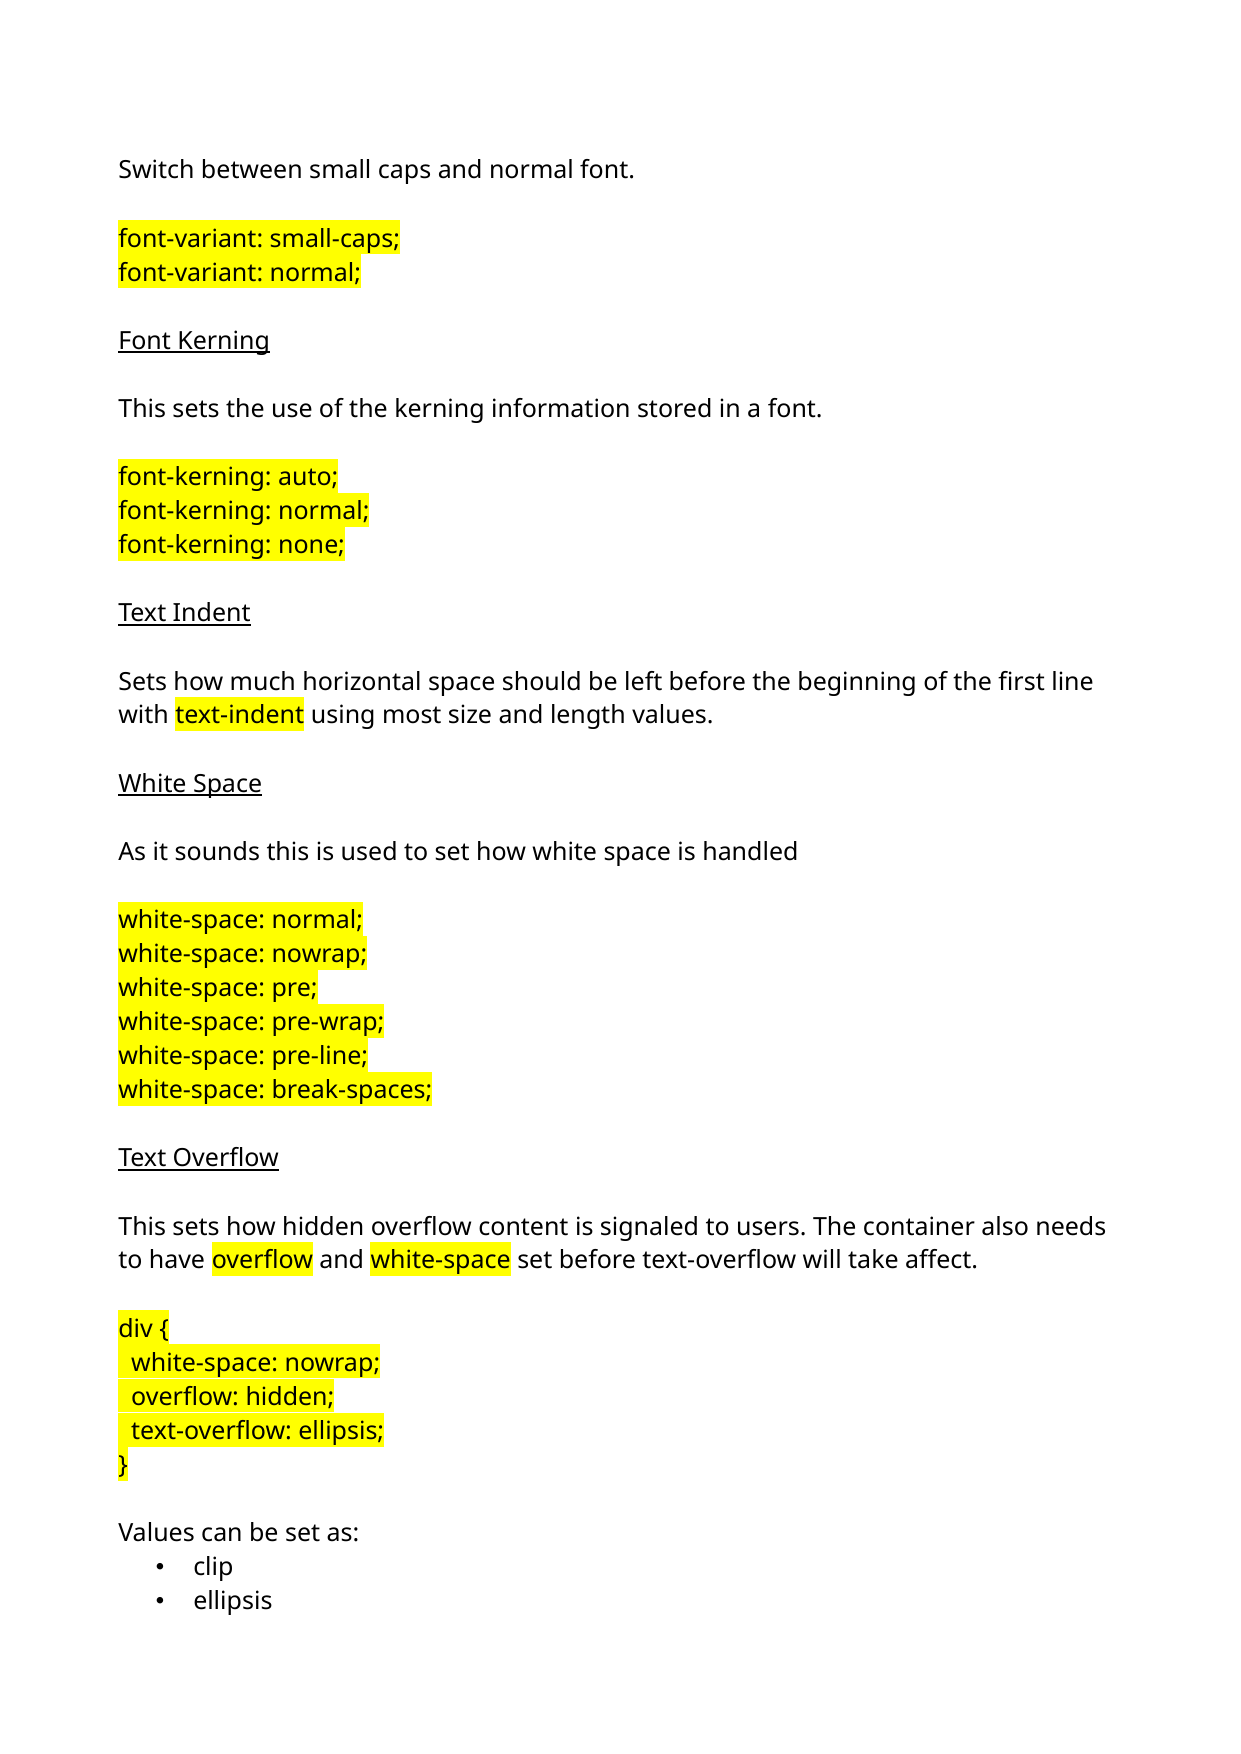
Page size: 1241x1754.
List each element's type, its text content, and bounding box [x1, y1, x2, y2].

text As it sounds this is used to set how white space is handled [118, 833, 1122, 867]
text white-space: pre; [118, 970, 1122, 1004]
text white-space: nowrap; [118, 1344, 1122, 1378]
text Values can be set as: [118, 1515, 1122, 1549]
text font-kerning: none; [118, 527, 1122, 561]
text white-space: pre-line; [118, 1038, 1122, 1072]
text font-kerning: normal; [118, 493, 1122, 527]
text Text Overflow [118, 1140, 1122, 1174]
text White Space [118, 765, 1122, 799]
text Text Indent [118, 595, 1122, 629]
list clip [156, 1549, 1122, 1583]
text text-overflow: ellipsis; [118, 1412, 1122, 1447]
text div { [118, 1310, 1122, 1344]
text This sets the use of the kerning information stored in a font. [118, 391, 1122, 425]
text Switch between small caps and normal font. [118, 152, 1122, 186]
text white-space: break-spaces; [118, 1072, 1122, 1106]
text white-space: normal; [118, 902, 1122, 936]
text font-kerning: auto; [118, 459, 1122, 493]
text white-space: nowrap; [118, 936, 1122, 970]
list ellipsis [156, 1583, 1122, 1617]
text white-space: pre-wrap; [118, 1004, 1122, 1038]
text This sets how hidden overflow content is signaled to users. The container also needs to have overflow and white-space set before text-overflow will take affect. [118, 1208, 1122, 1276]
text font-variant: normal; [118, 254, 1122, 288]
text } [118, 1447, 1122, 1481]
text Sets how much horizontal space should be left before the beginning of the first line with text-indent using most size and length values. [118, 663, 1122, 731]
text overflow: hidden; [118, 1378, 1122, 1412]
text Font Kerning [118, 322, 1122, 357]
text font-variant: small-caps; [118, 220, 1122, 254]
